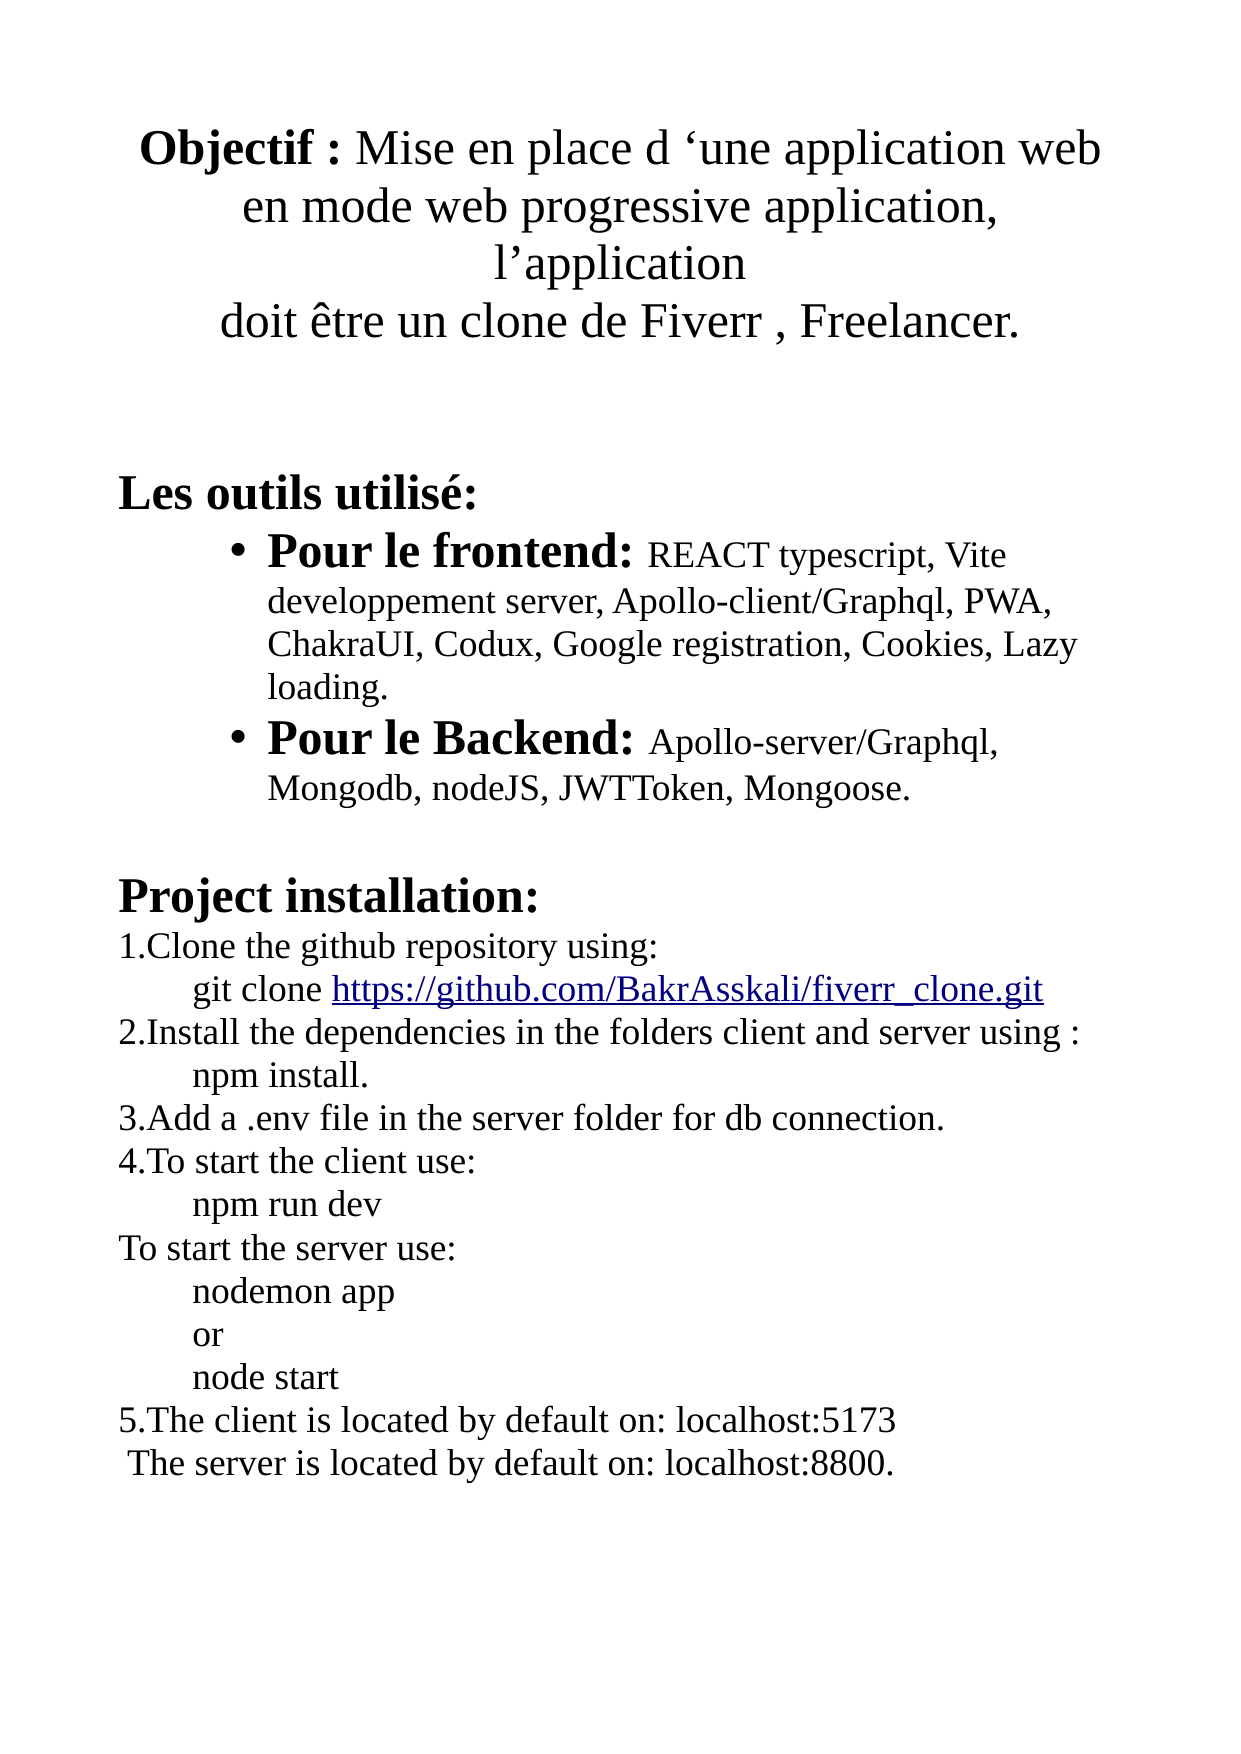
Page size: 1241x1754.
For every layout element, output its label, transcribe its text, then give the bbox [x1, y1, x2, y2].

list Pour le Backend: Apollo-server/Graphql, Mongodb, nodeJS, JWTToken, Mongoose. [229, 707, 1122, 808]
text 5.The client is located by default on: localhost:5173 [118, 1397, 1122, 1441]
text node start [118, 1354, 1122, 1397]
text npm run dev [118, 1182, 1122, 1225]
text or [118, 1311, 1122, 1354]
text Objectif : Mise en place d ‘une application web en mode web progressive application, l’application [118, 118, 1122, 291]
text To start the server use: [118, 1225, 1122, 1268]
text 4.To start the client use: [118, 1139, 1122, 1182]
text The server is located by default on: localhost:8800. [118, 1441, 1122, 1484]
text git clone https://github.com/BakrAsskali/fiverr_clone.git [118, 966, 1122, 1009]
text doit être un clone de Fiverr , Freelancer. [118, 291, 1122, 348]
text Les outils utilisé: [118, 463, 1122, 521]
text Project installation: [118, 866, 1122, 923]
list Pour le frontend: REACT typescript, Vite developpement server, Apollo-client/Graphql, PWA, ChakraUI, Codux, Google registration, Cookies, Lazy loading. [229, 521, 1122, 707]
text nodemon app [118, 1268, 1122, 1311]
text 2.Install the dependencies in the folders client and server using : [118, 1009, 1122, 1052]
text npm install. [118, 1052, 1122, 1096]
text 3.Add a .env file in the server folder for db connection. [118, 1096, 1122, 1139]
text 1.Clone the github repository using: [118, 923, 1122, 966]
